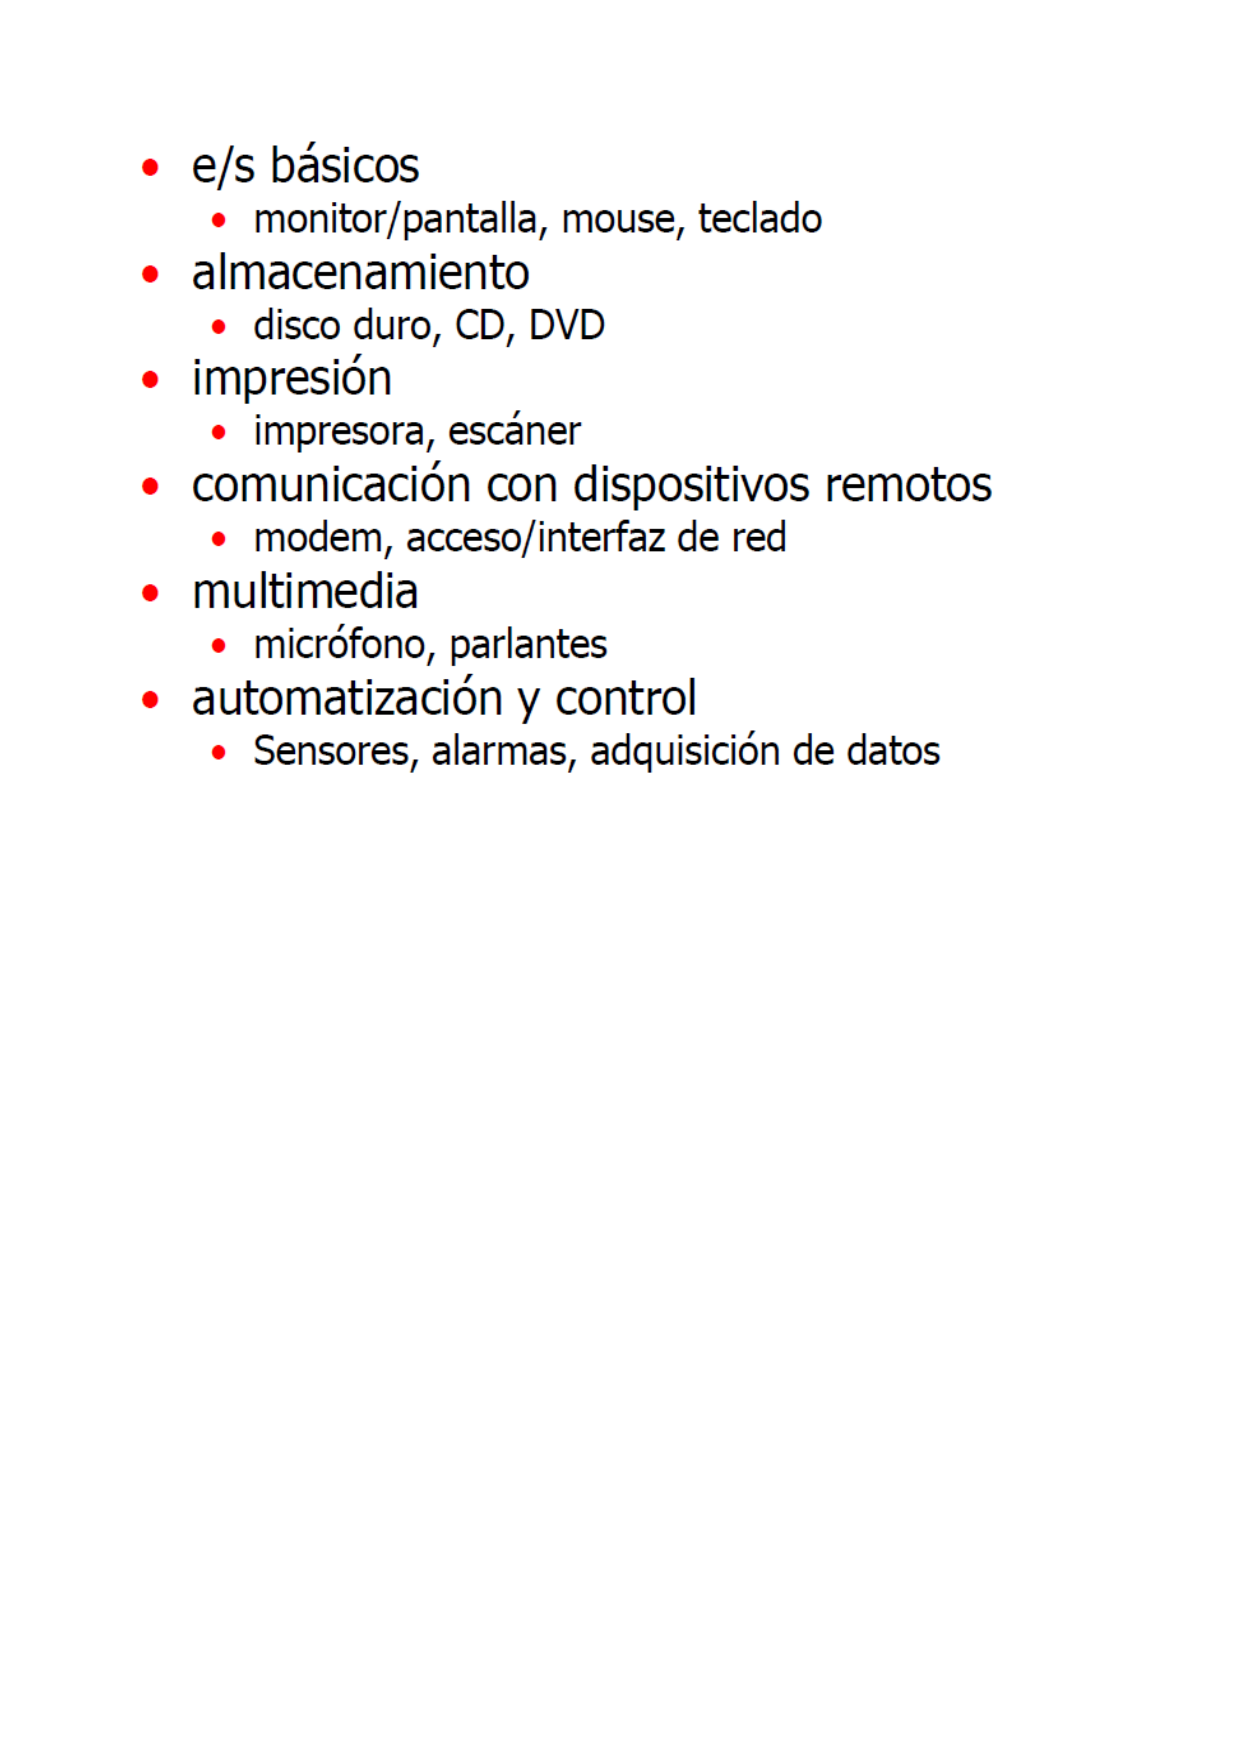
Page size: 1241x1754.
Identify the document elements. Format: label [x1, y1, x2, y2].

picture [118, 118, 1090, 786]
